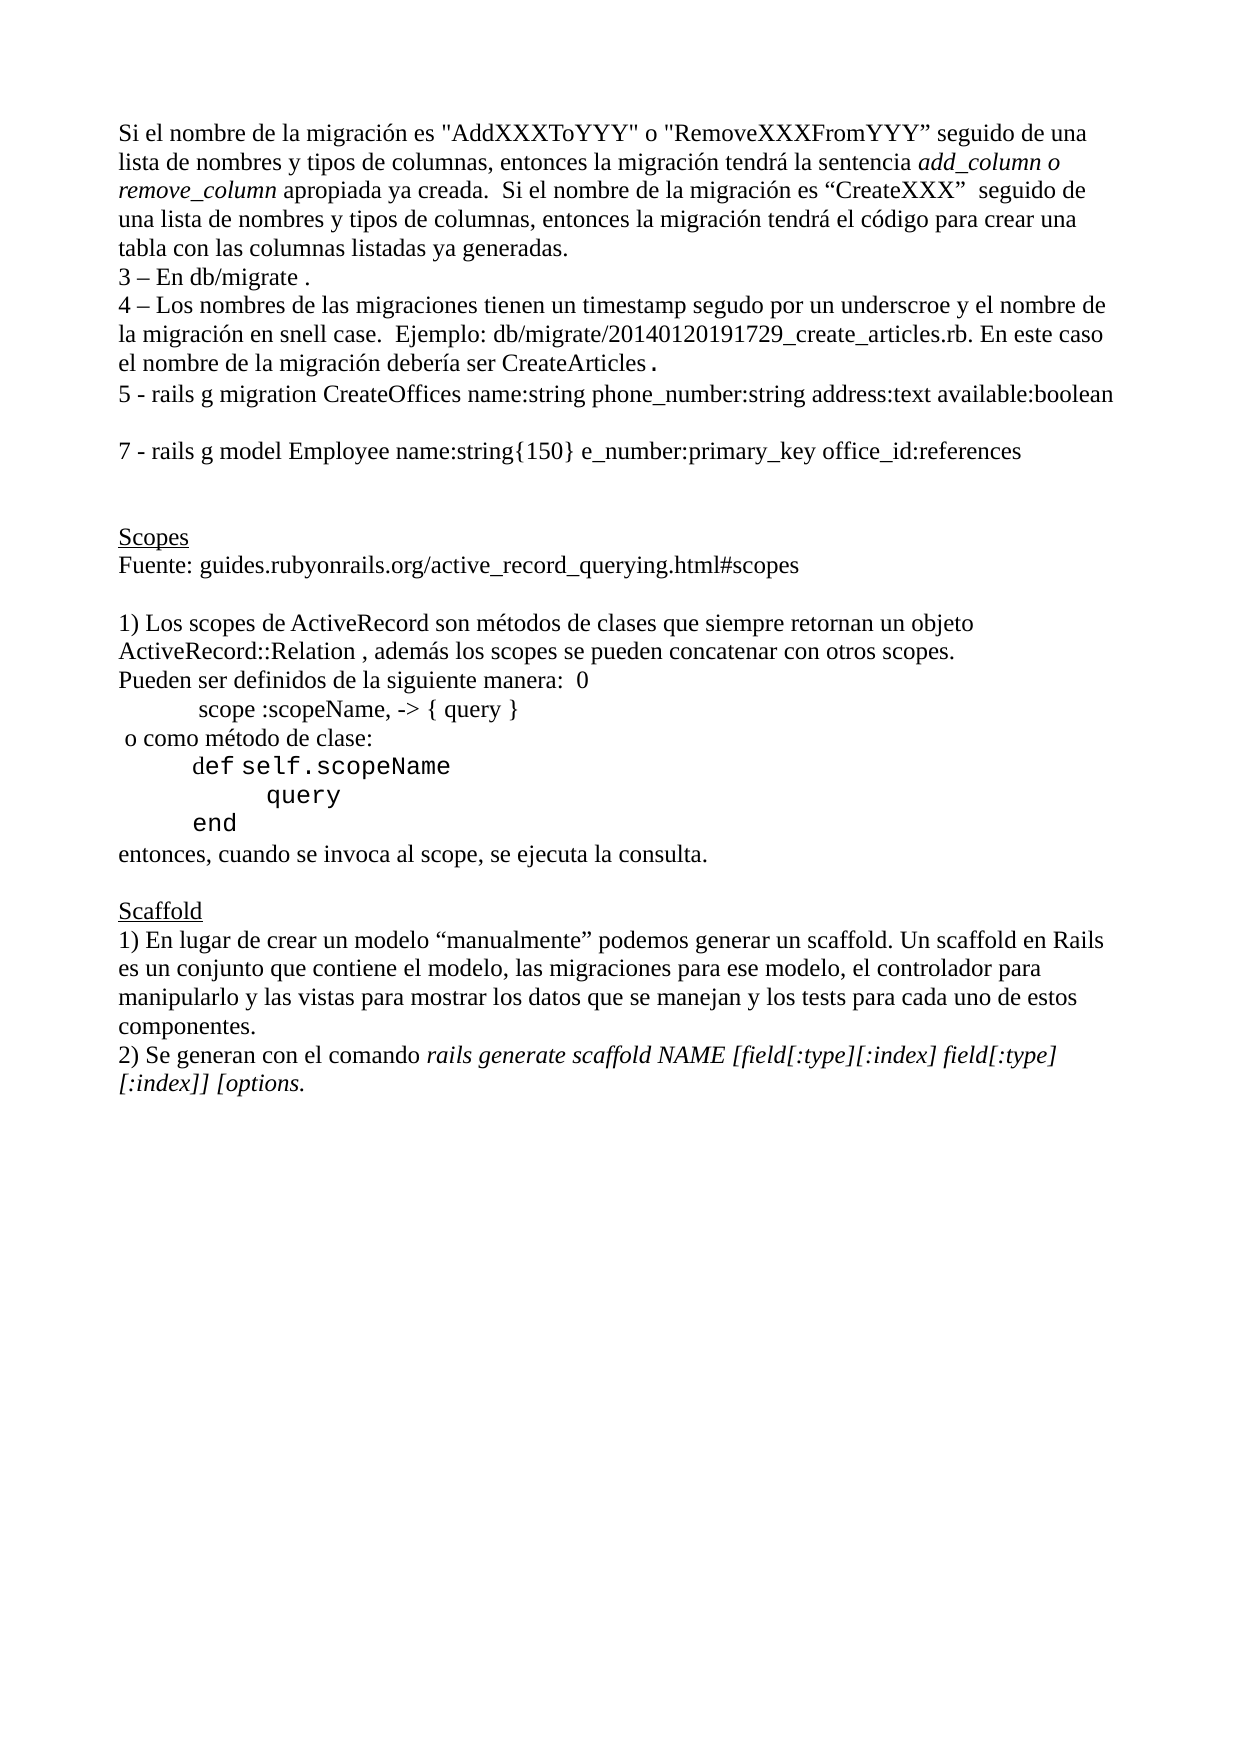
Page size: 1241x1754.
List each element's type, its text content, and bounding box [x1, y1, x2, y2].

text 2) Se generan con el comando rails generate scaffold NAME [field[:type][:index] field[:type][:index]] [options. [118, 1040, 1122, 1097]
text 5 - rails g migration CreateOffices name:string phone_number:string address:text available:boolean [118, 379, 1122, 408]
text entonces, cuando se invoca al scope, se ejecuta la consulta. [118, 839, 1122, 868]
text 1) Los scopes de ActiveRecord son métodos de clases que siempre retornan un objeto ActiveRecord::Relation , además los scopes se pueden concatenar con otros scopes. [118, 608, 1122, 665]
text 1) En lugar de crear un modelo “manualmente” podemos generar un scaffold. Un scaffold en Rails es un conjunto que contiene el modelo, las migraciones para ese modelo, el controlador para manipularlo y las vistas para mostrar los datos que se manejan y los tests para cada uno de estos componentes. [118, 925, 1122, 1040]
text def self.scopeName [118, 751, 1122, 782]
text scope :scopeName, -> { query } [118, 694, 1122, 723]
text Si el nombre de la migración es "AddXXXToYYY" o "RemoveXXXFromYYY” seguido de una lista de nombres y tipos de columnas, entonces la migración tendrá la sentencia add_column o remove_column apropiada ya creada. Si el nombre de la migración es “CreateXXX” seguido de una lista de nombres y tipos de columnas, entonces la migración tendrá el código para crear una tabla con las columnas listadas ya generadas. [118, 118, 1122, 262]
text end [118, 811, 1122, 839]
text 4 – Los nombres de las migraciones tienen un timestamp segudo por un underscroe y el nombre de la migración en snell case. Ejemplo: db/migrate/20140120191729_create_articles.rb. En este caso el nombre de la migración debería ser CreateArticles. [118, 291, 1122, 379]
text query [118, 782, 1122, 811]
text 7 - rails g model Employee name:string{150} e_number:primary_key office_id:references [118, 436, 1122, 465]
text o como método de clase: [118, 723, 1122, 751]
text Pueden ser definidos de la siguiente manera: 0 [118, 665, 1122, 694]
text Scaffold [118, 896, 1122, 925]
text Fuente: guides.rubyonrails.org/active_record_querying.html#scopes [118, 551, 1122, 579]
text 3 – En db/migrate . [118, 262, 1122, 291]
text Scopes [118, 522, 1122, 551]
